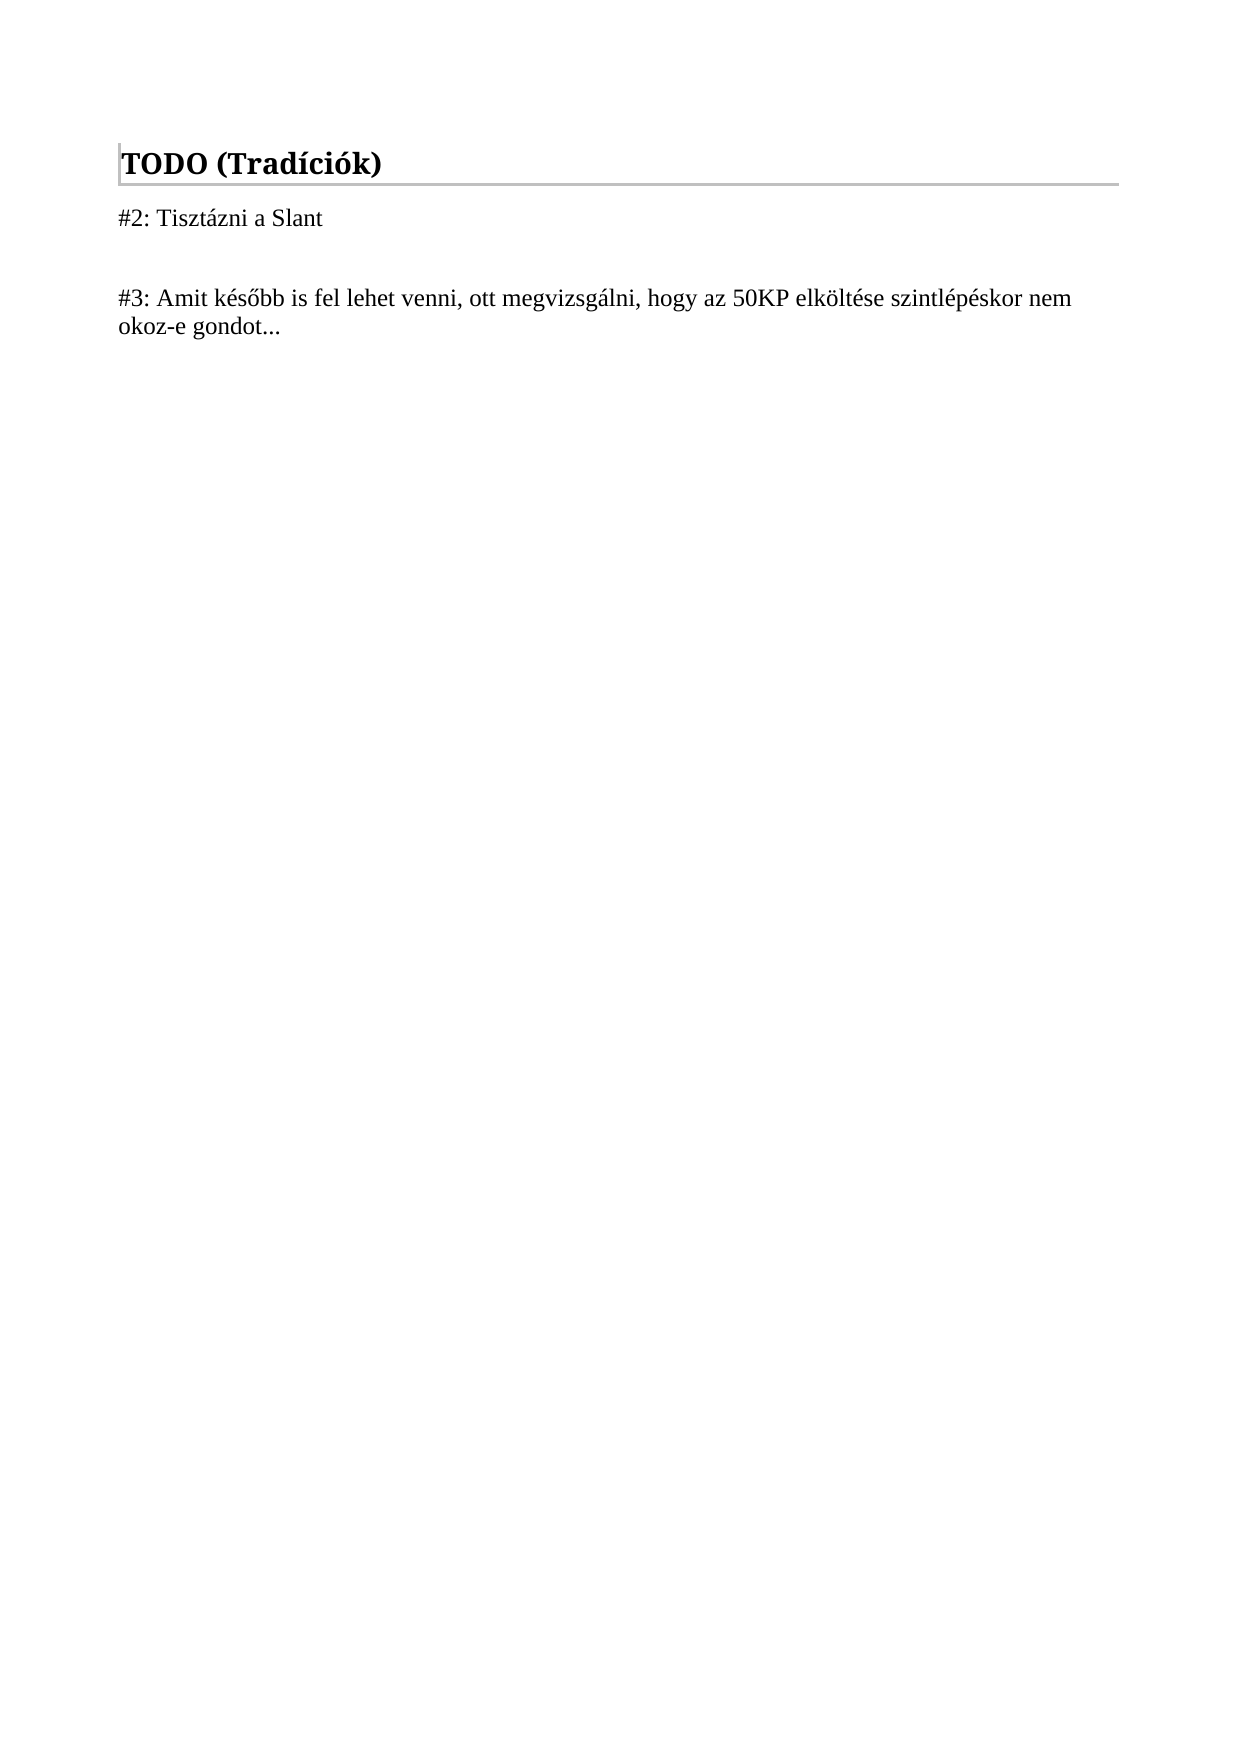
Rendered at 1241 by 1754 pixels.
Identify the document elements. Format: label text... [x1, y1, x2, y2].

subtitle TODO (Tradíciók) [121, 143, 1122, 183]
text #3: Amit később is fel lehet venni, ott megvizsgálni, hogy az 50KP elköltése szintlépéskor nem okoz-e gondot... [118, 284, 1122, 340]
text #2: Tisztázni a Slant [118, 204, 1122, 232]
